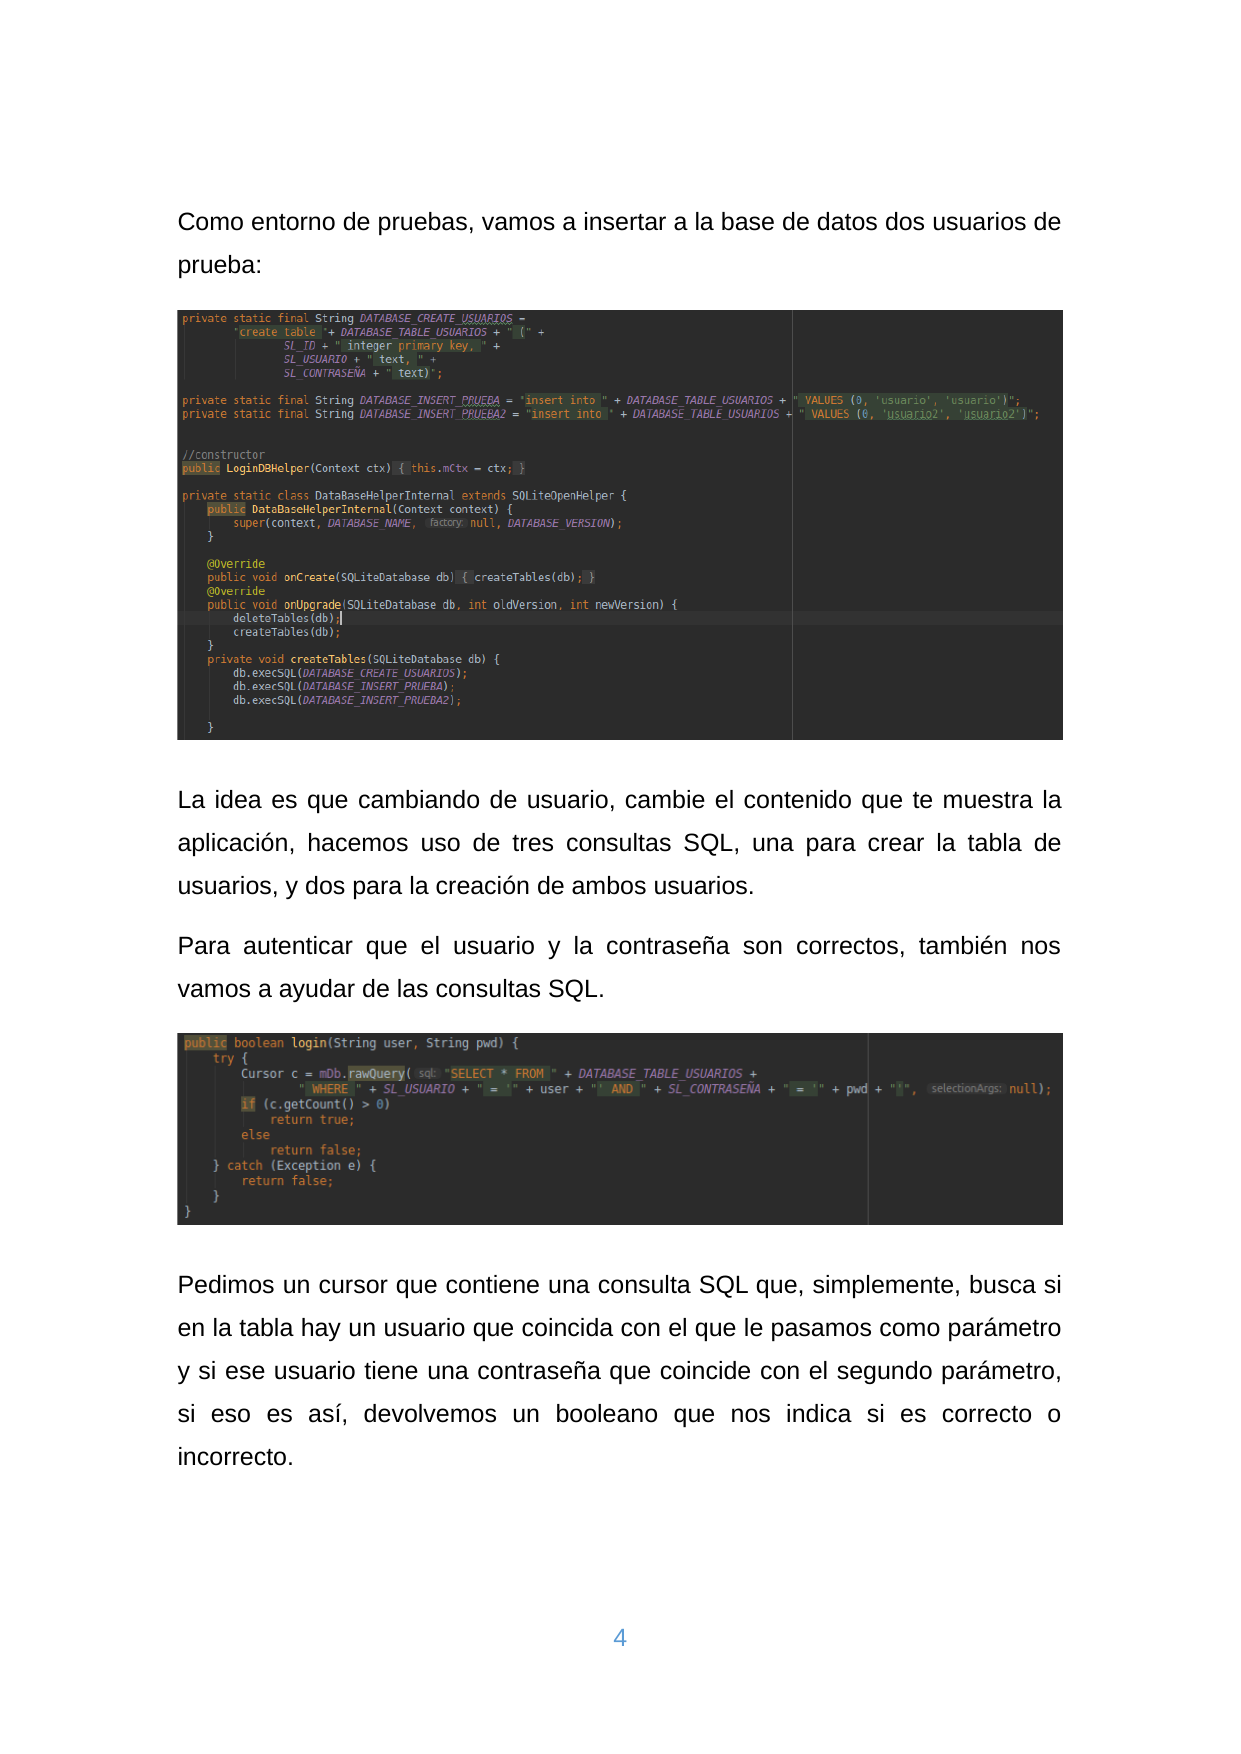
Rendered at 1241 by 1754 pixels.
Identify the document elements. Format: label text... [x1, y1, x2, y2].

text Para autenticar que el usuario y la contraseña son correctos, también nos vamos a ayudar de las consultas SQL. [177, 931, 1063, 1002]
text La idea es que cambiando de usuario, cambie el contenido que te muestra la aplicación, hacemos uso de tres consultas SQL, una para crear la tabla de usuarios, y dos para la creación de ambos usuarios. [177, 740, 1063, 899]
picture [177, 1033, 1063, 1225]
text Como entorno de pruebas, vamos a insertar a la base de datos dos usuarios de prueba: [177, 207, 1063, 279]
text Pedimos un cursor que contiene una consulta SQL que, simplemente, busca si en la tabla hay un usuario que coincida con el que le pasamos como parámetro y si ese usuario tiene una contraseña que coincide con el segundo parámetro, si eso es así, devolvemos un booleano que nos indica si es correcto o incorrecto. [177, 1225, 1063, 1471]
picture [177, 310, 1063, 740]
